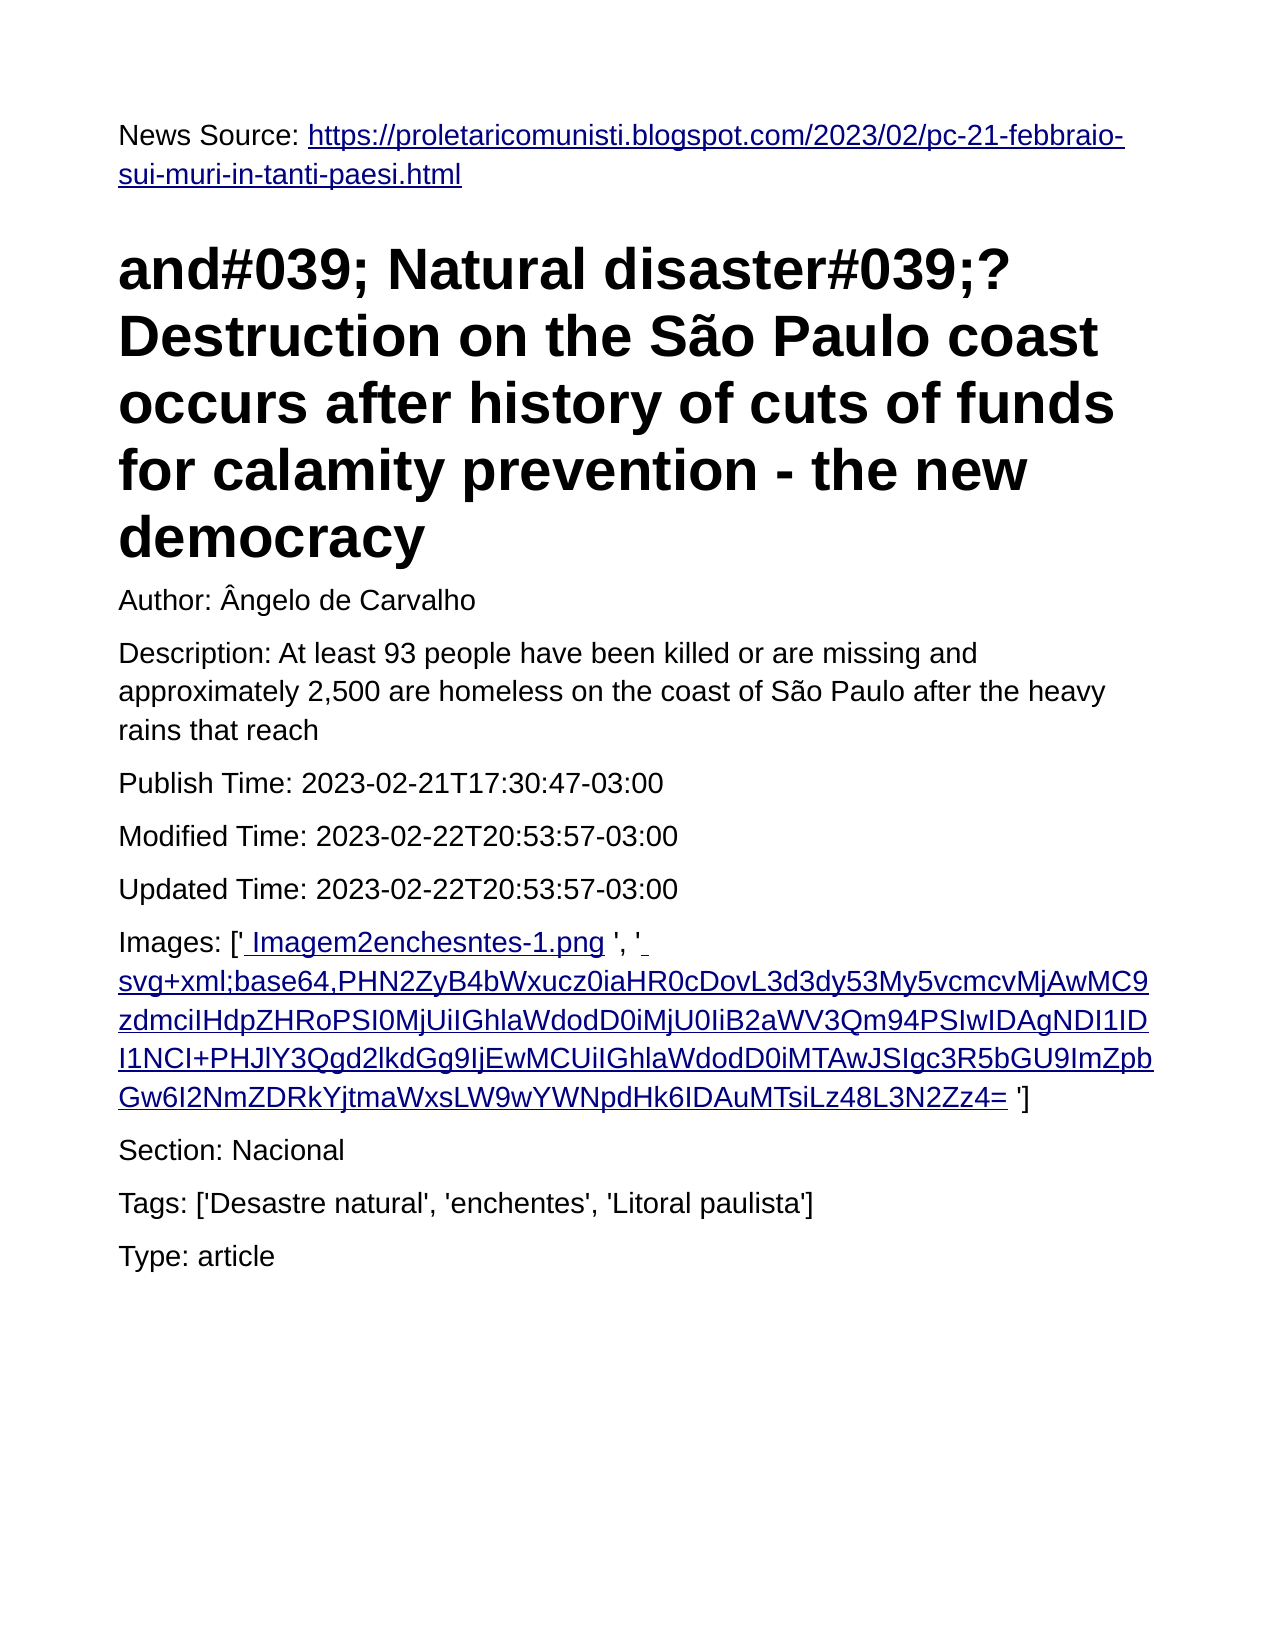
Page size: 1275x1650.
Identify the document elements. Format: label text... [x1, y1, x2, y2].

text Updated Time: 2023-02-22T20:53:57-03:00 [118, 872, 1157, 906]
text News Source: https://proletaricomunisti.blogspot.com/2023/02/pc-21-febbraio-sui-muri-in-tanti-paesi.html [118, 118, 1157, 190]
text Images: [' Imagem2enchesntes-1.png ', ' svg+xml;base64,PHN2ZyB4bWxucz0iaHR0cDovL3d3dy53My5vcmcvMjAwMC9zdmciIHdpZHRoPSI0MjUiIGhlaWdodD0iMjU0IiB2aWV3Qm94PSIwIDAgNDI1IDI1NCI+PHJlY3Qgd2lkdGg9IjEwMCUiIGhlaWdodD0iMTAwJSIgc3R5bGU9ImZpbGw6I2NmZDRkYjtmaWxsLW9wYWNpdHk6IDAuMTsiLz48L3N2Zz4= '] [118, 925, 1157, 1113]
text Author: Ângelo de Carvalho [118, 583, 1157, 616]
subtitle and#039; Natural disaster#039;? Destruction on the São Paulo coast occurs after history of cuts of funds for calamity prevention - the new democracy [118, 235, 1157, 570]
text Type: article [118, 1239, 1157, 1272]
text Tags: ['Desastre natural', 'enchentes', 'Litoral paulista'] [118, 1186, 1157, 1219]
text Publish Time: 2023-02-21T17:30:47-03:00 [118, 766, 1157, 799]
text Modified Time: 2023-02-22T20:53:57-03:00 [118, 819, 1157, 853]
text Description: At least 93 people have been killed or are missing and approximately 2,500 are homeless on the coast of São Paulo after the heavy rains that reach [118, 636, 1157, 746]
text Section: Nacional [118, 1133, 1157, 1166]
